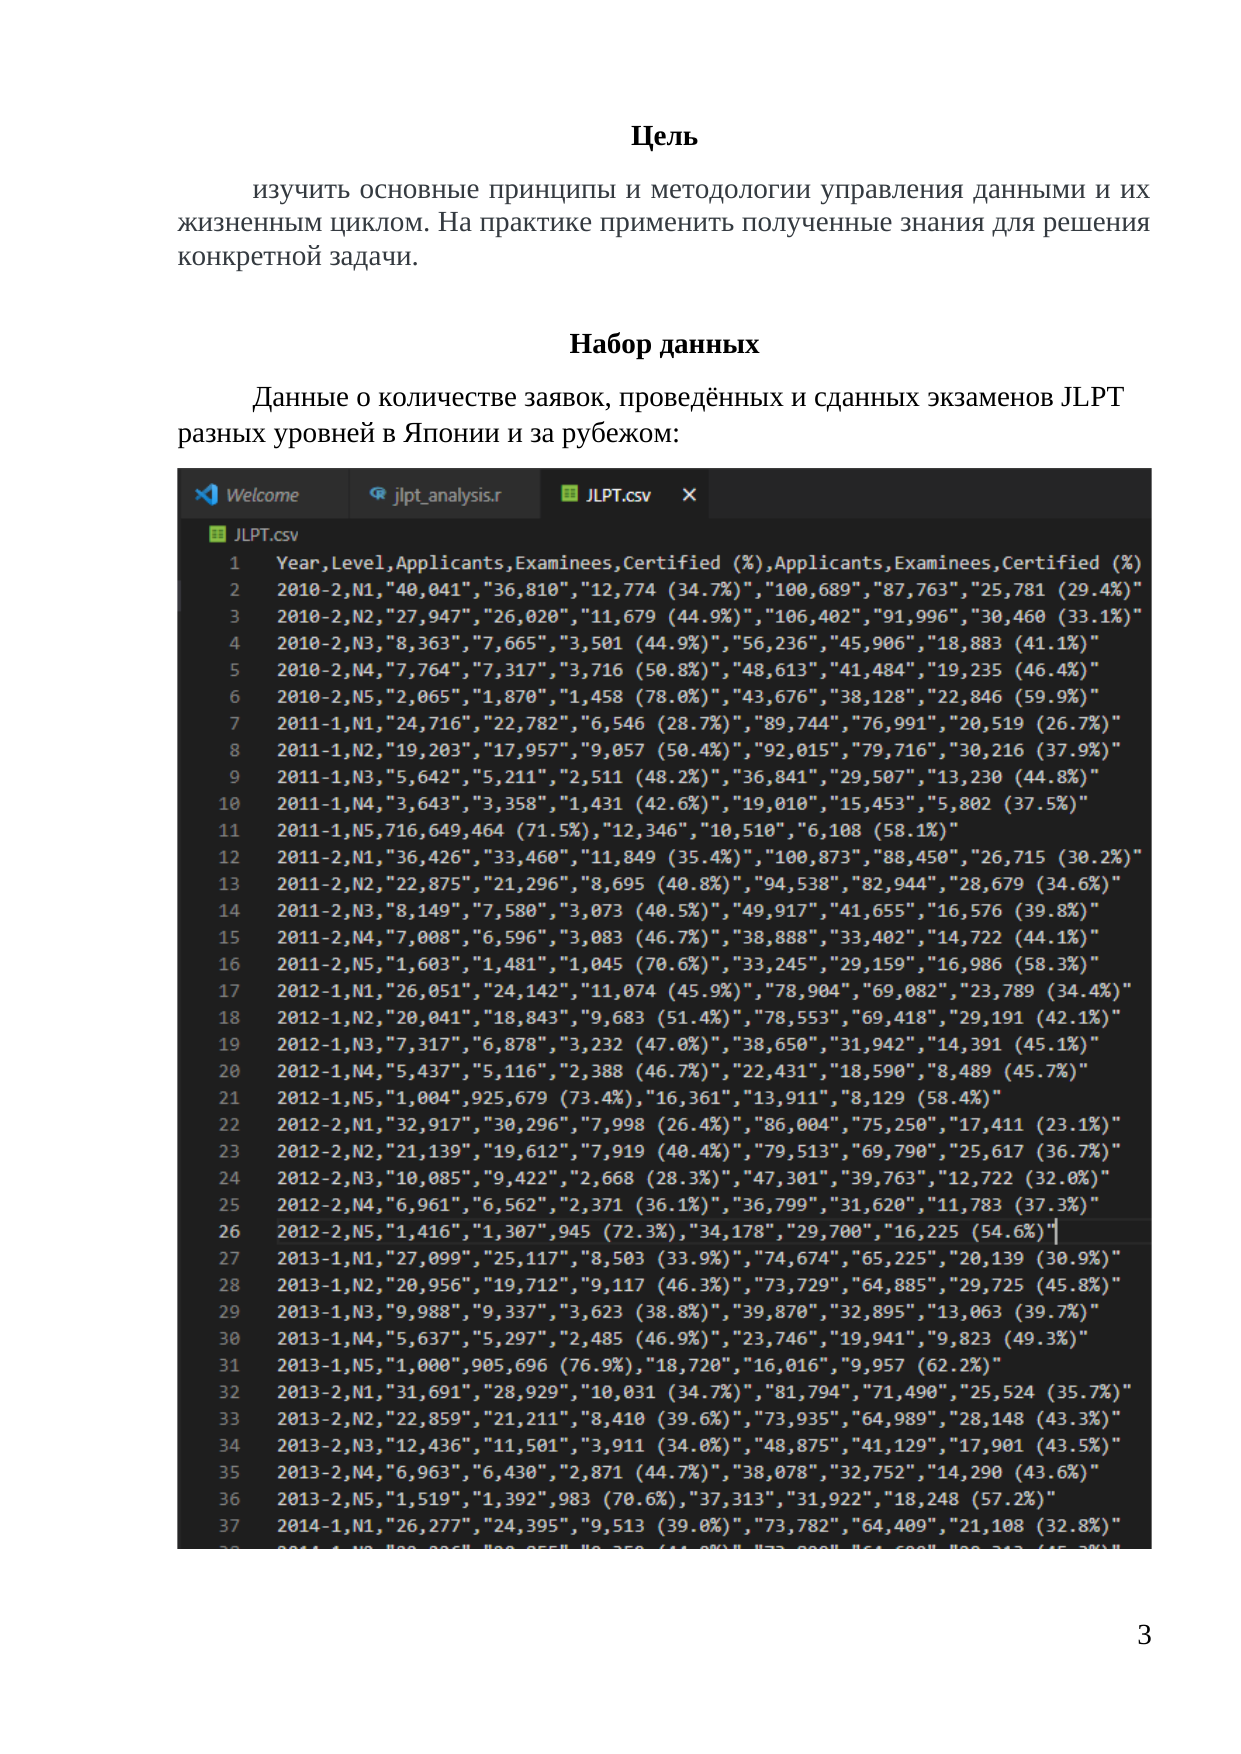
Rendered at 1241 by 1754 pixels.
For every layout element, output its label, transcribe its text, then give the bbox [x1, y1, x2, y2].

text Набор данных [177, 327, 1152, 360]
text изучить основные принципы и методологии управления данными и их жизненным циклом. На практике применить полученные знания для решения конкретной задачи. [177, 171, 1152, 272]
picture [177, 468, 1152, 1549]
text Цель [177, 118, 1152, 152]
text Данные о количестве заявок, проведённых и сданных экзаменов JLPT разных уровней в Японии и за рубежом: [177, 379, 1152, 449]
